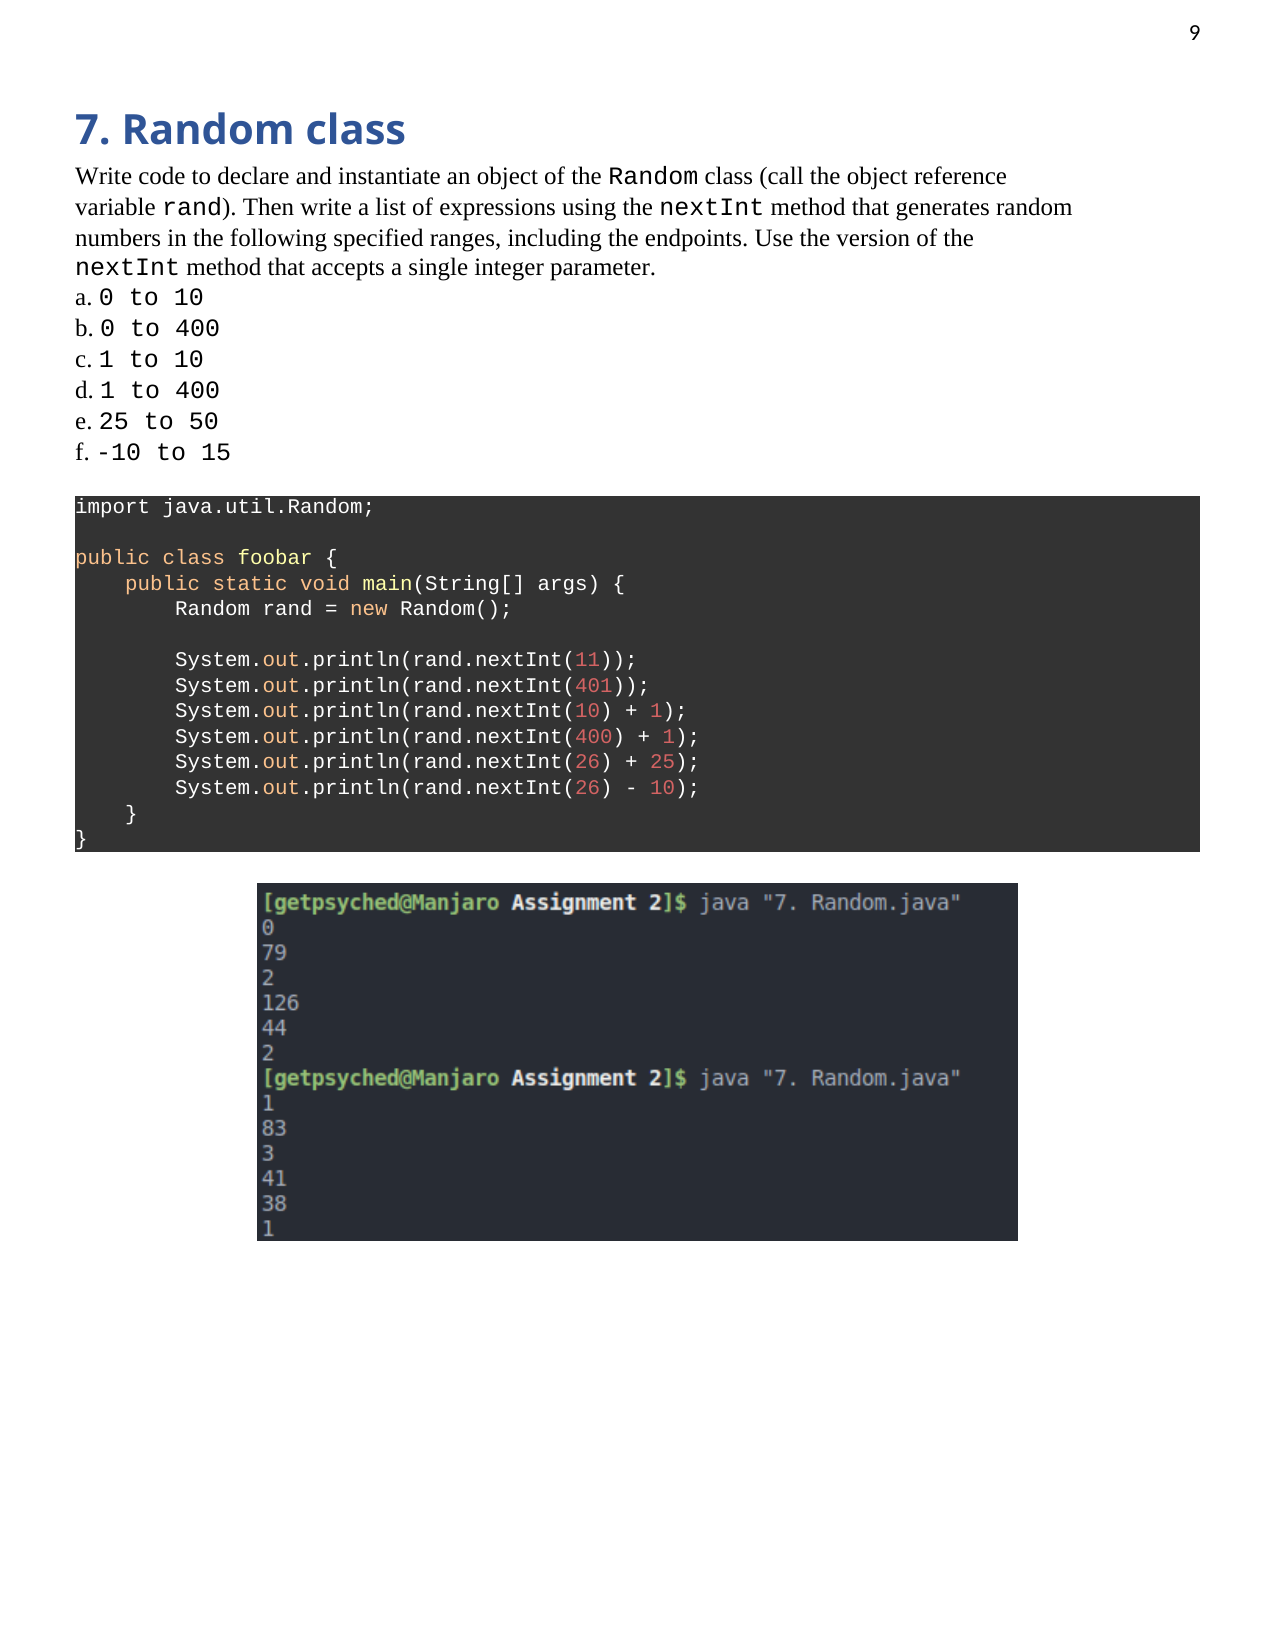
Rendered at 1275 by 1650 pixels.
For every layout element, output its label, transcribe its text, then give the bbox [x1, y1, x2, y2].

text e. 25 to 50 [75, 406, 1200, 437]
text System.out.println(rand.nextInt(11)); [75, 649, 1200, 673]
text System.out.println(rand.nextInt(26) + 25); [75, 751, 1200, 775]
text public class foobar { [75, 547, 1200, 571]
subtitle 7. Random class [75, 100, 1200, 157]
text numbers in the following specified ranges, including the endpoints. Use the version of the [75, 223, 1200, 252]
text } [75, 802, 1200, 826]
text f. -10 to 15 [75, 437, 1200, 467]
text System.out.println(rand.nextInt(400) + 1); [75, 726, 1200, 749]
text b. 0 to 400 [75, 313, 1200, 344]
text public static void main(String[] args) { [75, 573, 1200, 596]
picture [257, 883, 1018, 1241]
text variable rand). Then write a list of expressions using the nextInt method that generates random [75, 192, 1200, 223]
text } [75, 828, 1200, 852]
text System.out.println(rand.nextInt(401)); [75, 675, 1200, 698]
text System.out.println(rand.nextInt(10) + 1); [75, 700, 1200, 724]
text System.out.println(rand.nextInt(26) - 10); [75, 777, 1200, 801]
text import java.util.Random; [75, 496, 1200, 520]
text nextInt method that accepts a single integer parameter. [75, 252, 1200, 282]
text a. 0 to 10 [75, 282, 1200, 313]
text Write code to declare and instantiate an object of the Random class (call the object reference [75, 161, 1200, 192]
text Random rand = new Random(); [75, 598, 1200, 622]
text d. 1 to 400 [75, 375, 1200, 406]
text c. 1 to 10 [75, 344, 1200, 375]
